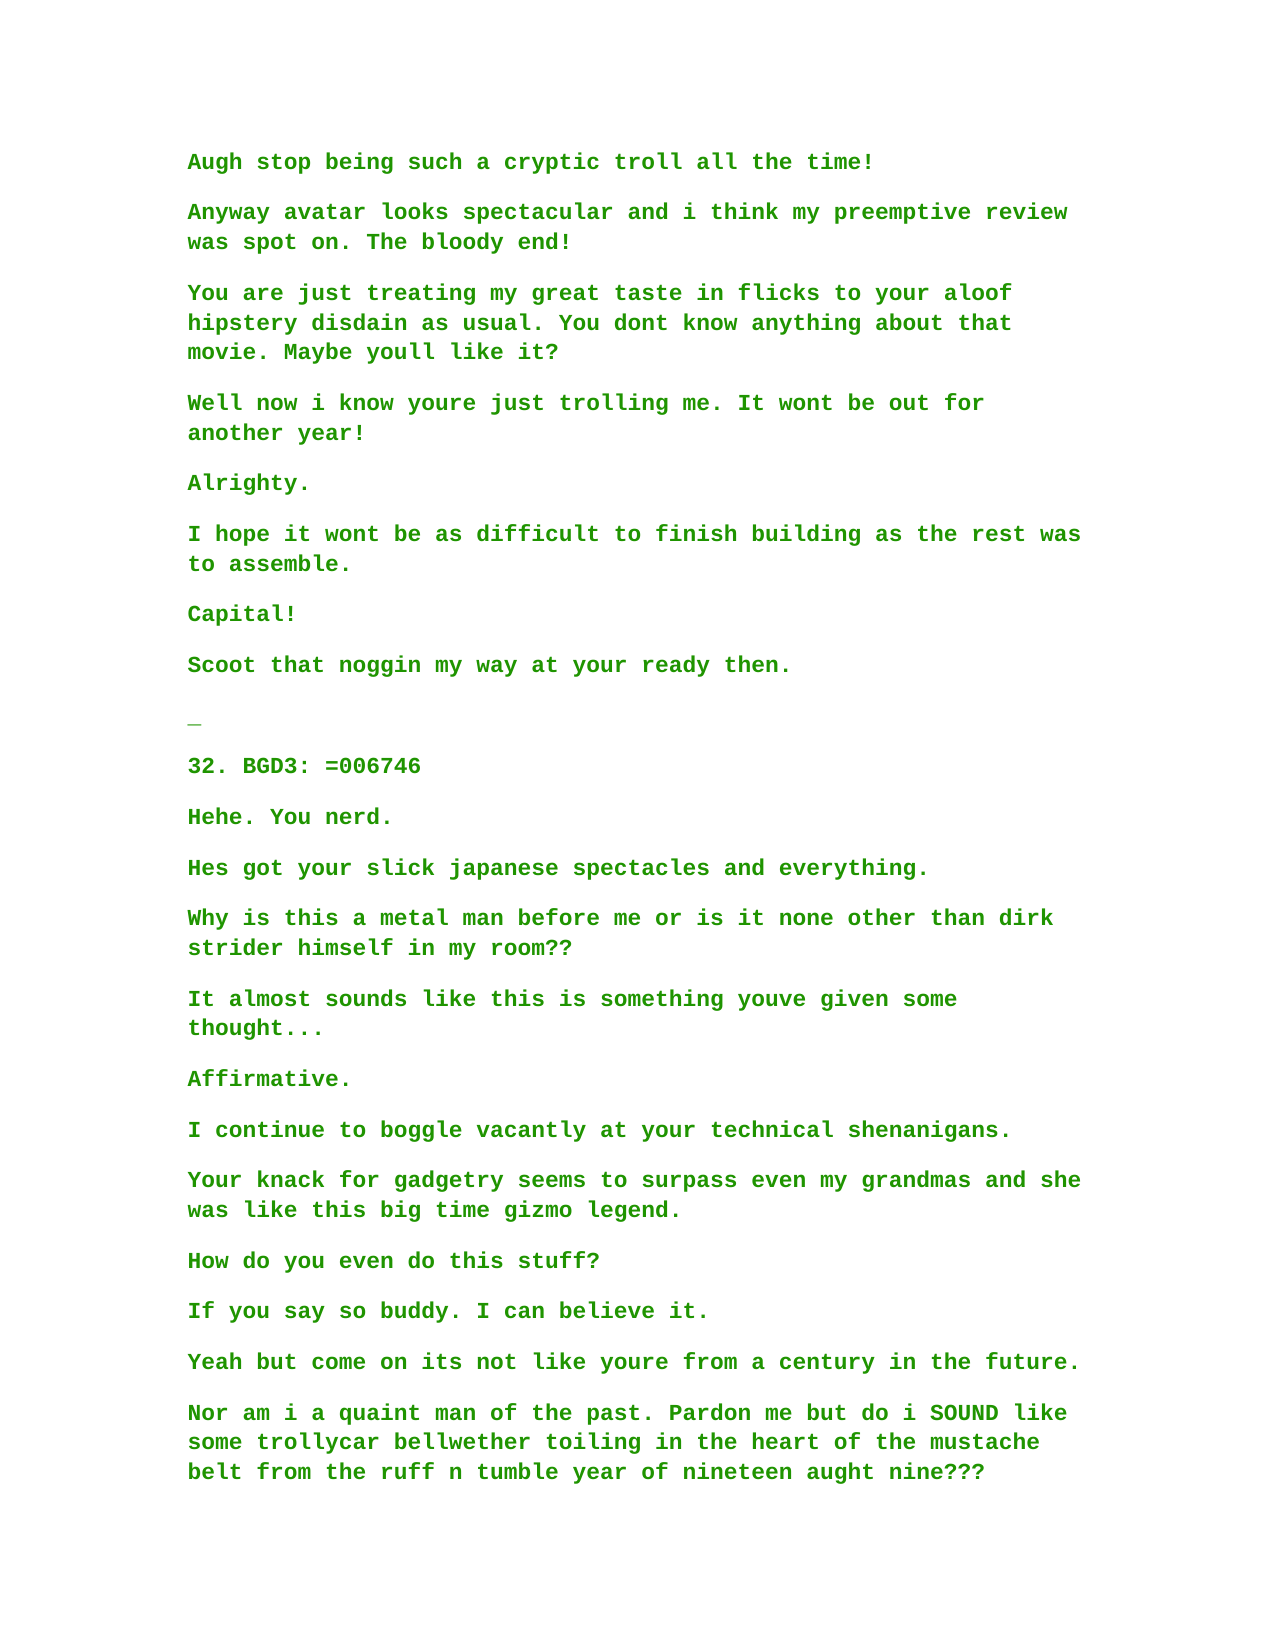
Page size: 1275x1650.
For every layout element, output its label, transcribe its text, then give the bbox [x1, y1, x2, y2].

text Why is this a metal man before me or is it none other than dirk strider himself in my room?? [187, 906, 1087, 962]
text Alrighty. [187, 472, 1087, 498]
text Scoot that noggin my way at your ready then. [187, 653, 1087, 679]
text I hope it wont be as difficult to finish building as the rest was to assemble. [187, 522, 1087, 578]
text Yeah but come on its not like youre from a century in the future. [187, 1350, 1087, 1376]
text 32. BGD3: =006746 [187, 754, 1087, 781]
text Anyway avatar looks spectacular and i think my preemptive review was spot on. The bloody end! [187, 201, 1087, 256]
text Capital! [187, 603, 1087, 629]
text Augh stop being such a cryptic troll all the time! [187, 150, 1087, 176]
text _ [187, 704, 1087, 730]
text Affirmative. [187, 1067, 1087, 1093]
text Well now i know youre just trolling me. It wont be out for another year! [187, 391, 1087, 447]
text I continue to boggle vacantly at your technical shenanigans. [187, 1118, 1087, 1144]
text It almost sounds like this is something youve given some thought... [187, 987, 1087, 1043]
text Nor am i a quaint man of the past. Pardon me but do i SOUND like some trollycar bellwether toiling in the heart of the mustache belt from the ruff n tumble year of nineteen aught nine??? [187, 1401, 1087, 1486]
text Hehe. You nerd. [187, 805, 1087, 831]
text How do you even do this stuff? [187, 1249, 1087, 1275]
text Hes got your slick japanese spectacles and everything. [187, 856, 1087, 882]
text Your knack for gadgetry seems to surpass even my grandmas and she was like this big time gizmo legend. [187, 1168, 1087, 1224]
text If you say so buddy. I can believe it. [187, 1299, 1087, 1326]
text You are just treating my great taste in flicks to your aloof hipstery disdain as usual. You dont know anything about that movie. Maybe youll like it? [187, 281, 1087, 367]
